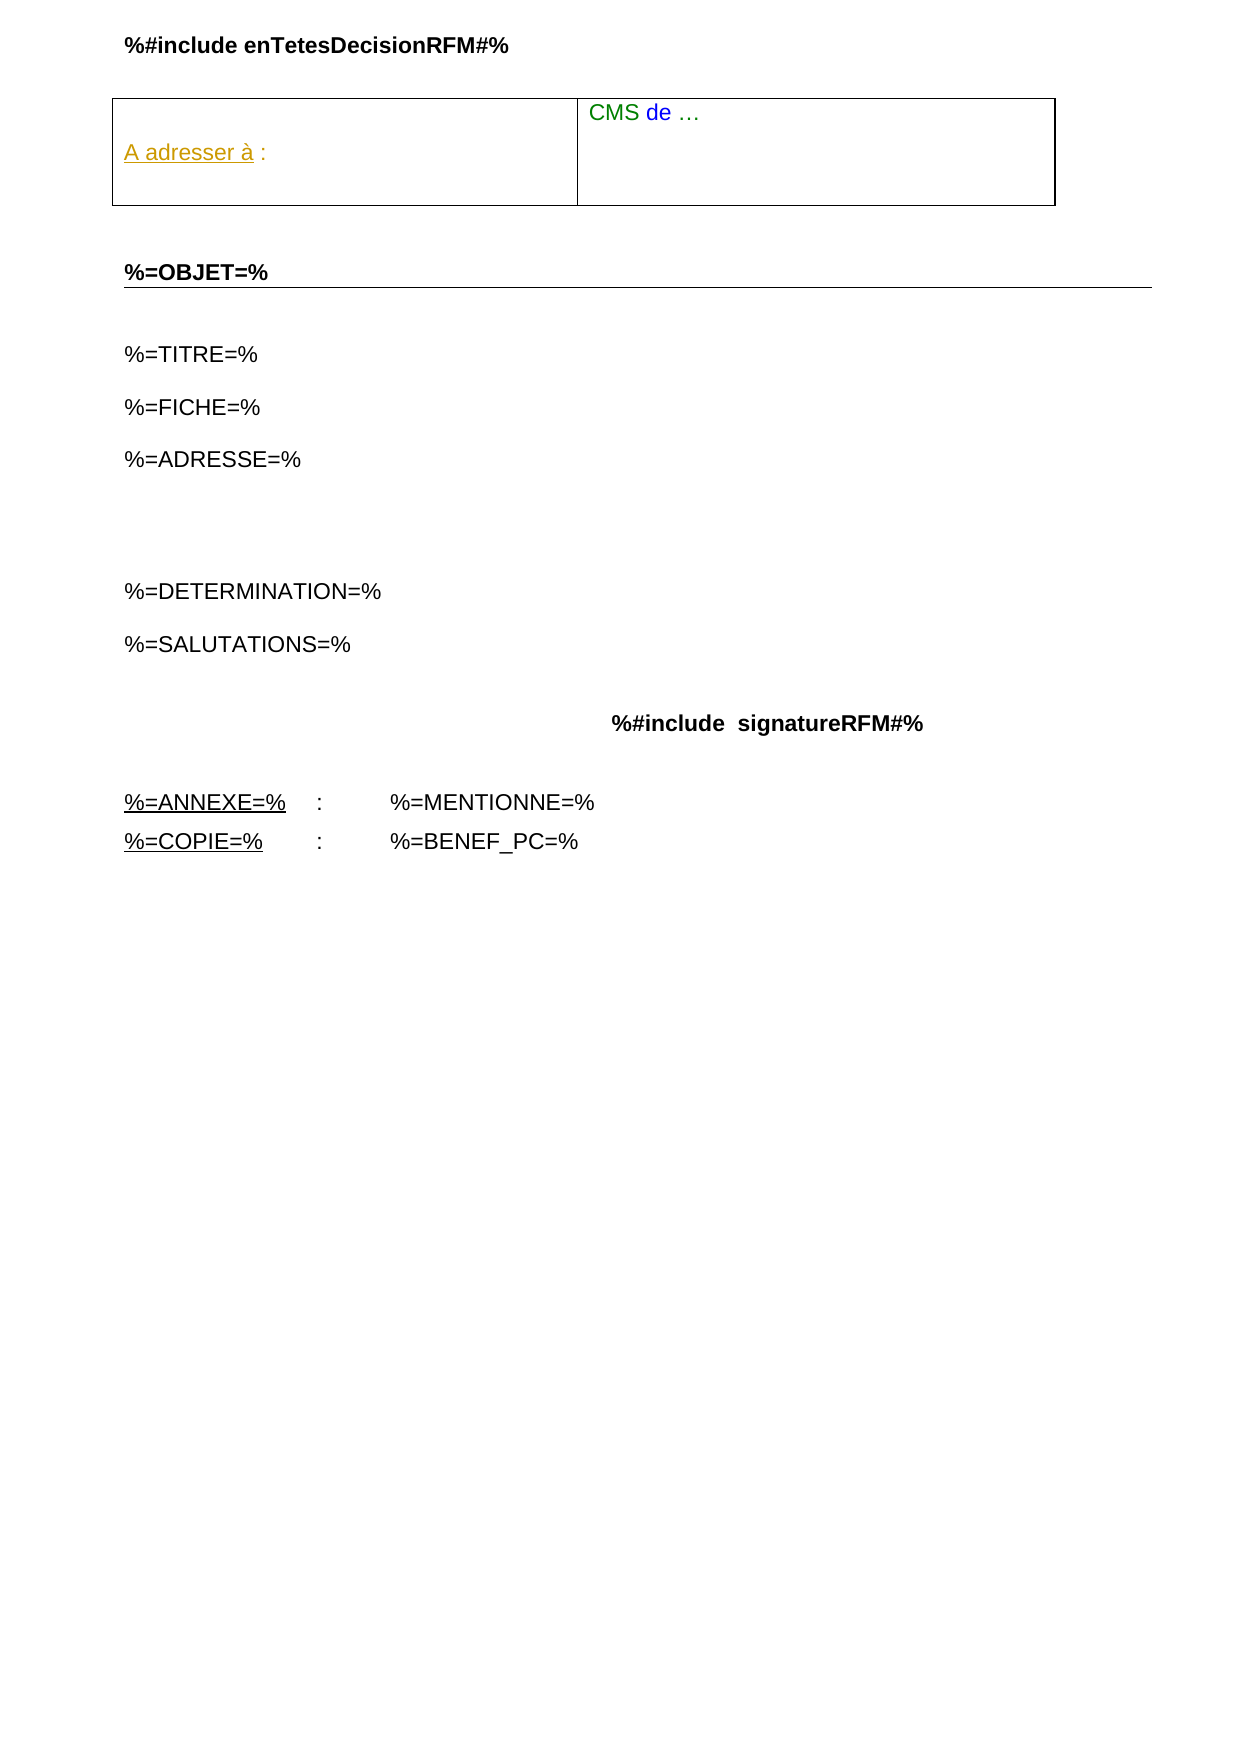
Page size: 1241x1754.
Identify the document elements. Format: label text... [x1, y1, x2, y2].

text %#include enTetesDecisionRFM#% [124, 32, 1152, 59]
text %=COPIE=% : %=BENEF_PC=% [124, 828, 1152, 854]
text %=TITRE=% [124, 341, 1152, 367]
text %=FICHE=% [124, 393, 1152, 420]
text %=OBJET=% [124, 258, 1152, 287]
text %=SALUTATIONS=% [124, 631, 1152, 657]
table_header CMS de … [578, 99, 1054, 205]
text %=DETERMINATION=% [124, 578, 1152, 604]
table_header A adresser à : [113, 99, 577, 205]
text %=ADRESSE=% [124, 446, 1152, 472]
text %#include signatureRFM#% [124, 710, 1152, 736]
text %=ANNEXE=% : %=MENTIONNE=% [124, 789, 1152, 815]
